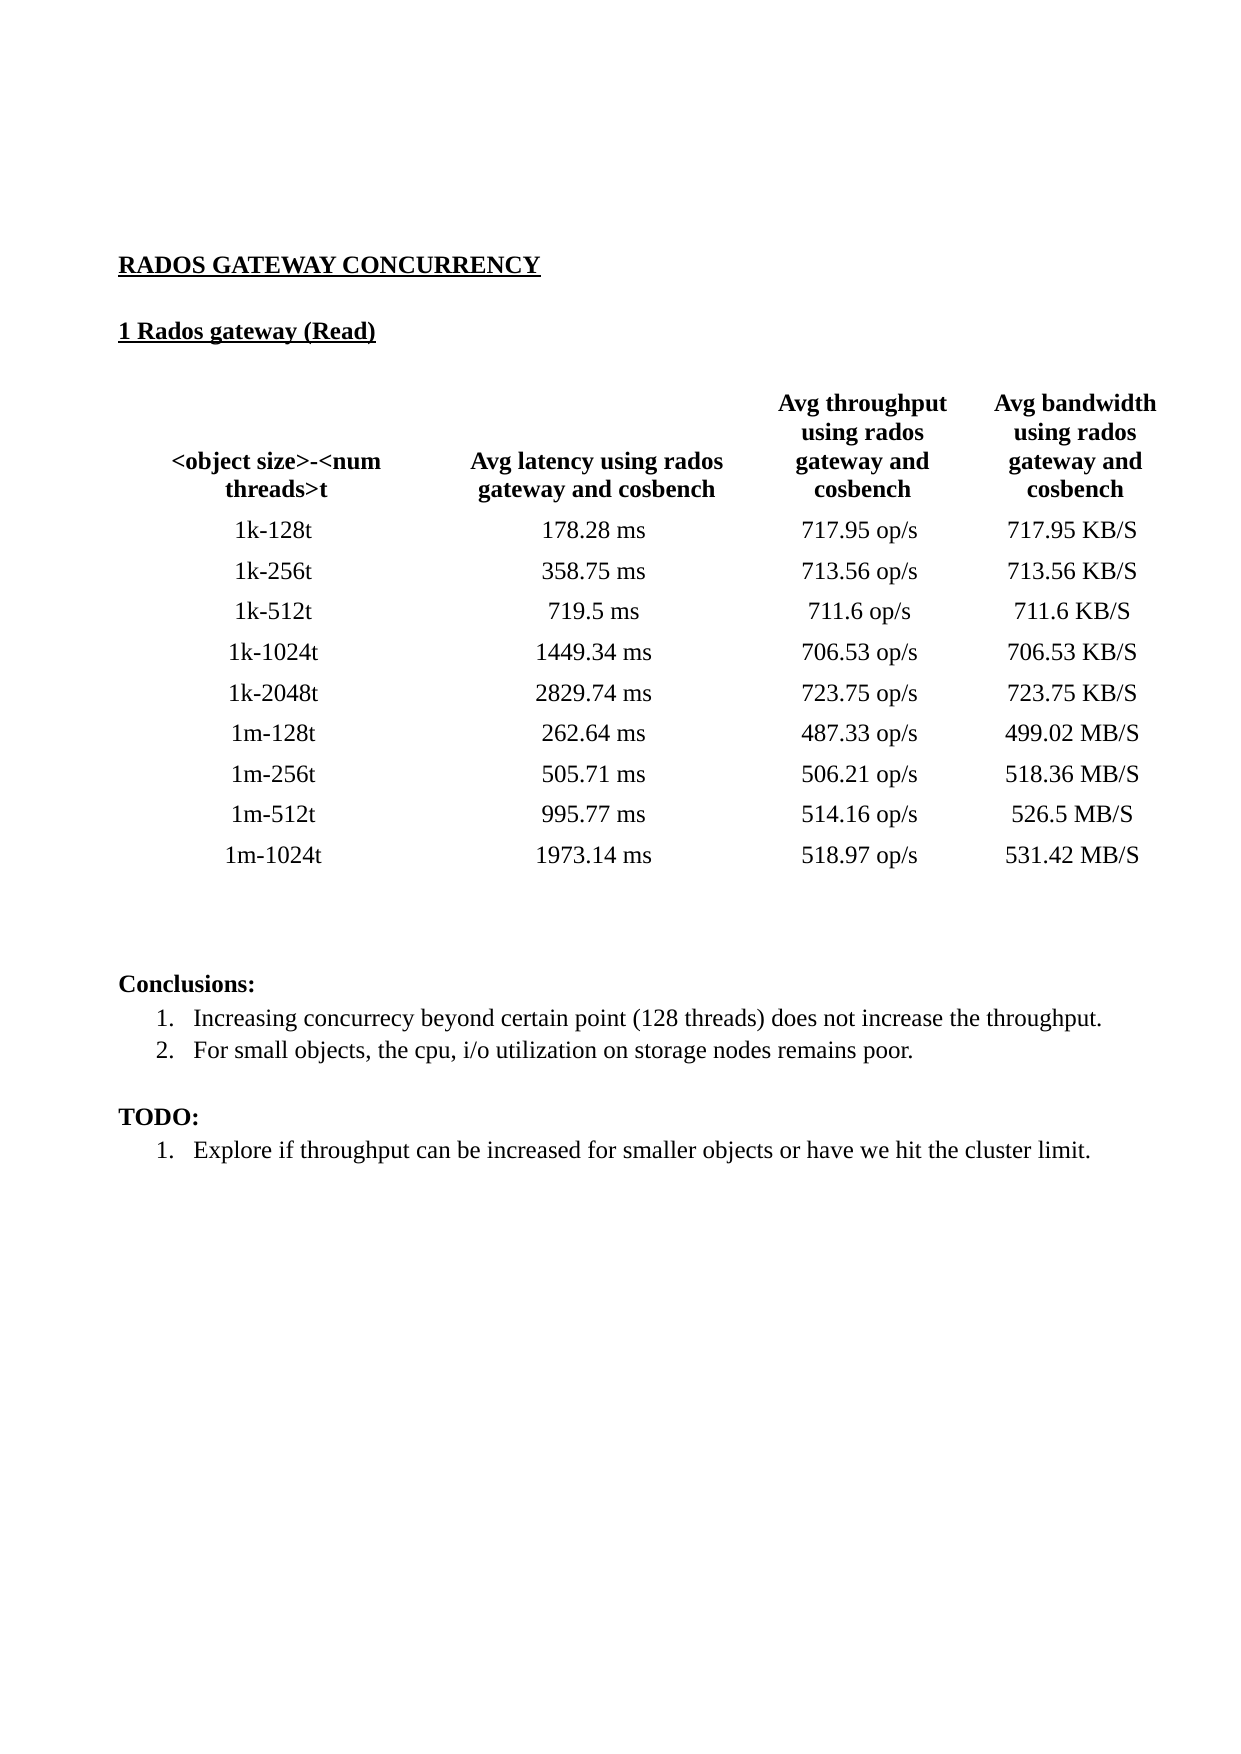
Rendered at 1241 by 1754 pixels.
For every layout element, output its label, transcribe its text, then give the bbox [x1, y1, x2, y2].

table_header <object size>-<num threads>t [115, 382, 437, 509]
table_cell 723.75 KB/S [969, 672, 1182, 712]
table_cell 713.56 KB/S [969, 550, 1182, 590]
table_cell 1k-128t [115, 509, 437, 550]
text 1 Rados gateway (Read) [118, 316, 1122, 345]
table_cell 1m-512t [115, 794, 437, 834]
table_cell 711.6 KB/S [969, 590, 1182, 631]
table_cell 531.42 MB/S [969, 834, 1182, 875]
table_cell 1k-1024t [115, 631, 437, 672]
text Conclusions: [118, 969, 1122, 998]
table_cell 711.6 op/s [756, 590, 969, 631]
text TODO: [118, 1102, 1122, 1130]
table_cell 526.5 MB/S [969, 794, 1182, 834]
table_cell 1k-2048t [115, 672, 437, 712]
table_cell 1449.34 ms [437, 631, 756, 672]
table_cell 2829.74 ms [437, 672, 756, 712]
table_cell 1973.14 ms [437, 834, 756, 875]
table_cell 518.97 op/s [756, 834, 969, 875]
table_cell 514.16 op/s [756, 794, 969, 834]
table_cell 717.95 KB/S [969, 509, 1182, 550]
table_header Avg throughput using rados gateway and cosbench [756, 382, 969, 509]
table_cell 1k-512t [115, 590, 437, 631]
table_cell 1m-256t [115, 753, 437, 793]
table_cell 505.71 ms [437, 753, 756, 793]
table_cell 1k-256t [115, 550, 437, 590]
table_cell 506.21 op/s [756, 753, 969, 793]
table_cell 262.64 ms [437, 712, 756, 753]
table_cell 1m-128t [115, 712, 437, 753]
list Explore if throughput can be increased for smaller objects or have we hit the cluster limit. [156, 1135, 1122, 1163]
table_cell 518.36 MB/S [969, 753, 1182, 793]
table_cell 358.75 ms [437, 550, 756, 590]
table_cell 995.77 ms [437, 794, 756, 834]
table_cell 1m-1024t [115, 834, 437, 875]
table_cell 723.75 op/s [756, 672, 969, 712]
table_cell 499.02 MB/S [969, 712, 1182, 753]
table_cell 178.28 ms [437, 509, 756, 550]
list For small objects, the cpu, i/o utilization on storage nodes remains poor. [156, 1036, 1122, 1064]
list Increasing concurrecy beyond certain point (128 threads) does not increase the throughput. [156, 1003, 1122, 1031]
table_cell 713.56 op/s [756, 550, 969, 590]
table_cell 706.53 op/s [756, 631, 969, 672]
table_header Avg bandwidth using rados gateway and cosbench [969, 382, 1182, 509]
table_header Avg latency using rados gateway and cosbench [437, 382, 756, 509]
table_cell 719.5 ms [437, 590, 756, 631]
table_cell 717.95 op/s [756, 509, 969, 550]
text RADOS GATEWAY CONCURRENCY [118, 250, 1122, 279]
table_cell 487.33 op/s [756, 712, 969, 753]
table_cell 706.53 KB/S [969, 631, 1182, 672]
